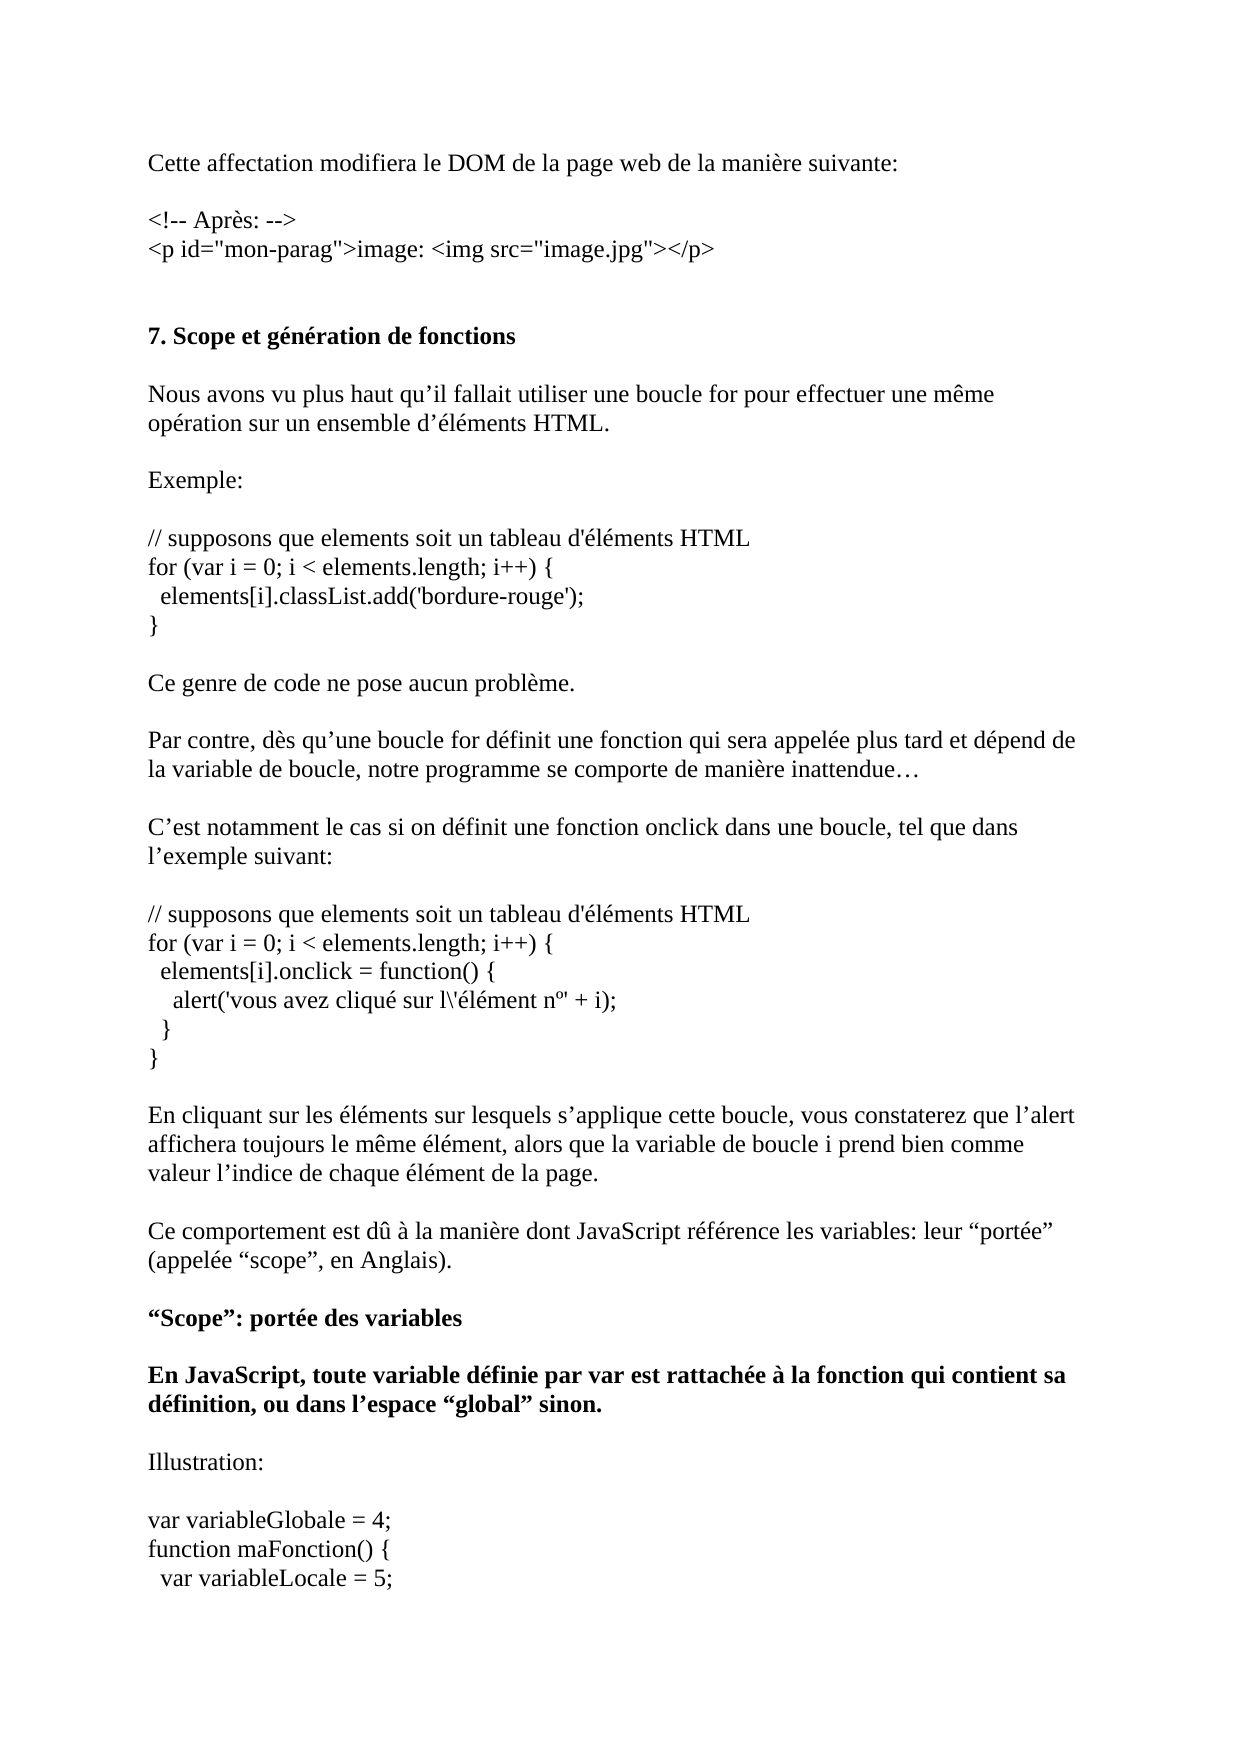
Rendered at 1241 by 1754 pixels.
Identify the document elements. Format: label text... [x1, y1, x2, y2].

text alert('vous avez cliqué sur l\'élément nº' + i); [148, 985, 1093, 1014]
text Ce comportement est dû à la manière dont JavaScript référence les variables: leur “portée” (appelée “scope”, en Anglais). [148, 1216, 1093, 1273]
text 7. Scope et génération de fonctions [148, 321, 1093, 350]
text // supposons que elements soit un tableau d'éléments HTML [148, 523, 1093, 552]
text var variableGlobale = 4; [148, 1505, 1093, 1534]
text } [148, 1014, 1093, 1043]
text // supposons que elements soit un tableau d'éléments HTML [148, 899, 1093, 928]
text “Scope”: portée des variables [148, 1303, 1093, 1331]
text Illustration: [148, 1447, 1093, 1476]
text } [148, 1043, 1093, 1071]
text for (var i = 0; i < elements.length; i++) { [148, 552, 1093, 581]
text elements[i].onclick = function() { [148, 956, 1093, 985]
text En JavaScript, toute variable définie par var est rattachée à la fonction qui contient sa définition, ou dans l’espace “global” sinon. [148, 1361, 1093, 1418]
text C’est notamment le cas si on définit une fonction onclick dans une boucle, tel que dans l’exemple suivant: [148, 812, 1093, 870]
text En cliquant sur les éléments sur lesquels s’applique cette boucle, vous constaterez que l’alert affichera toujours le même élément, alors que la variable de boucle i prend bien comme valeur l’indice de chaque élément de la page. [148, 1101, 1093, 1187]
text Ce genre de code ne pose aucun problème. [148, 668, 1093, 696]
text for (var i = 0; i < elements.length; i++) { [148, 928, 1093, 956]
text Exemple: [148, 466, 1093, 494]
text function maFonction() { [148, 1534, 1093, 1563]
text Par contre, dès qu’une boucle for définit une fonction qui sera appelée plus tard et dépend de la variable de boucle, notre programme se comporte de manière inattendue… [148, 726, 1093, 783]
text <!-- Après: --> [148, 206, 1093, 234]
text Nous avons vu plus haut qu’il fallait utiliser une boucle for pour effectuer une même opération sur un ensemble d’éléments HTML. [148, 379, 1093, 436]
text Cette affectation modifiera le DOM de la page web de la manière suivante: [148, 148, 1093, 176]
text } [148, 610, 1093, 638]
text elements[i].classList.add('bordure-rouge'); [148, 581, 1093, 610]
text var variableLocale = 5; [148, 1563, 1093, 1591]
text <p id="mon-parag">image: <img src="image.jpg"></p> [148, 234, 1093, 263]
